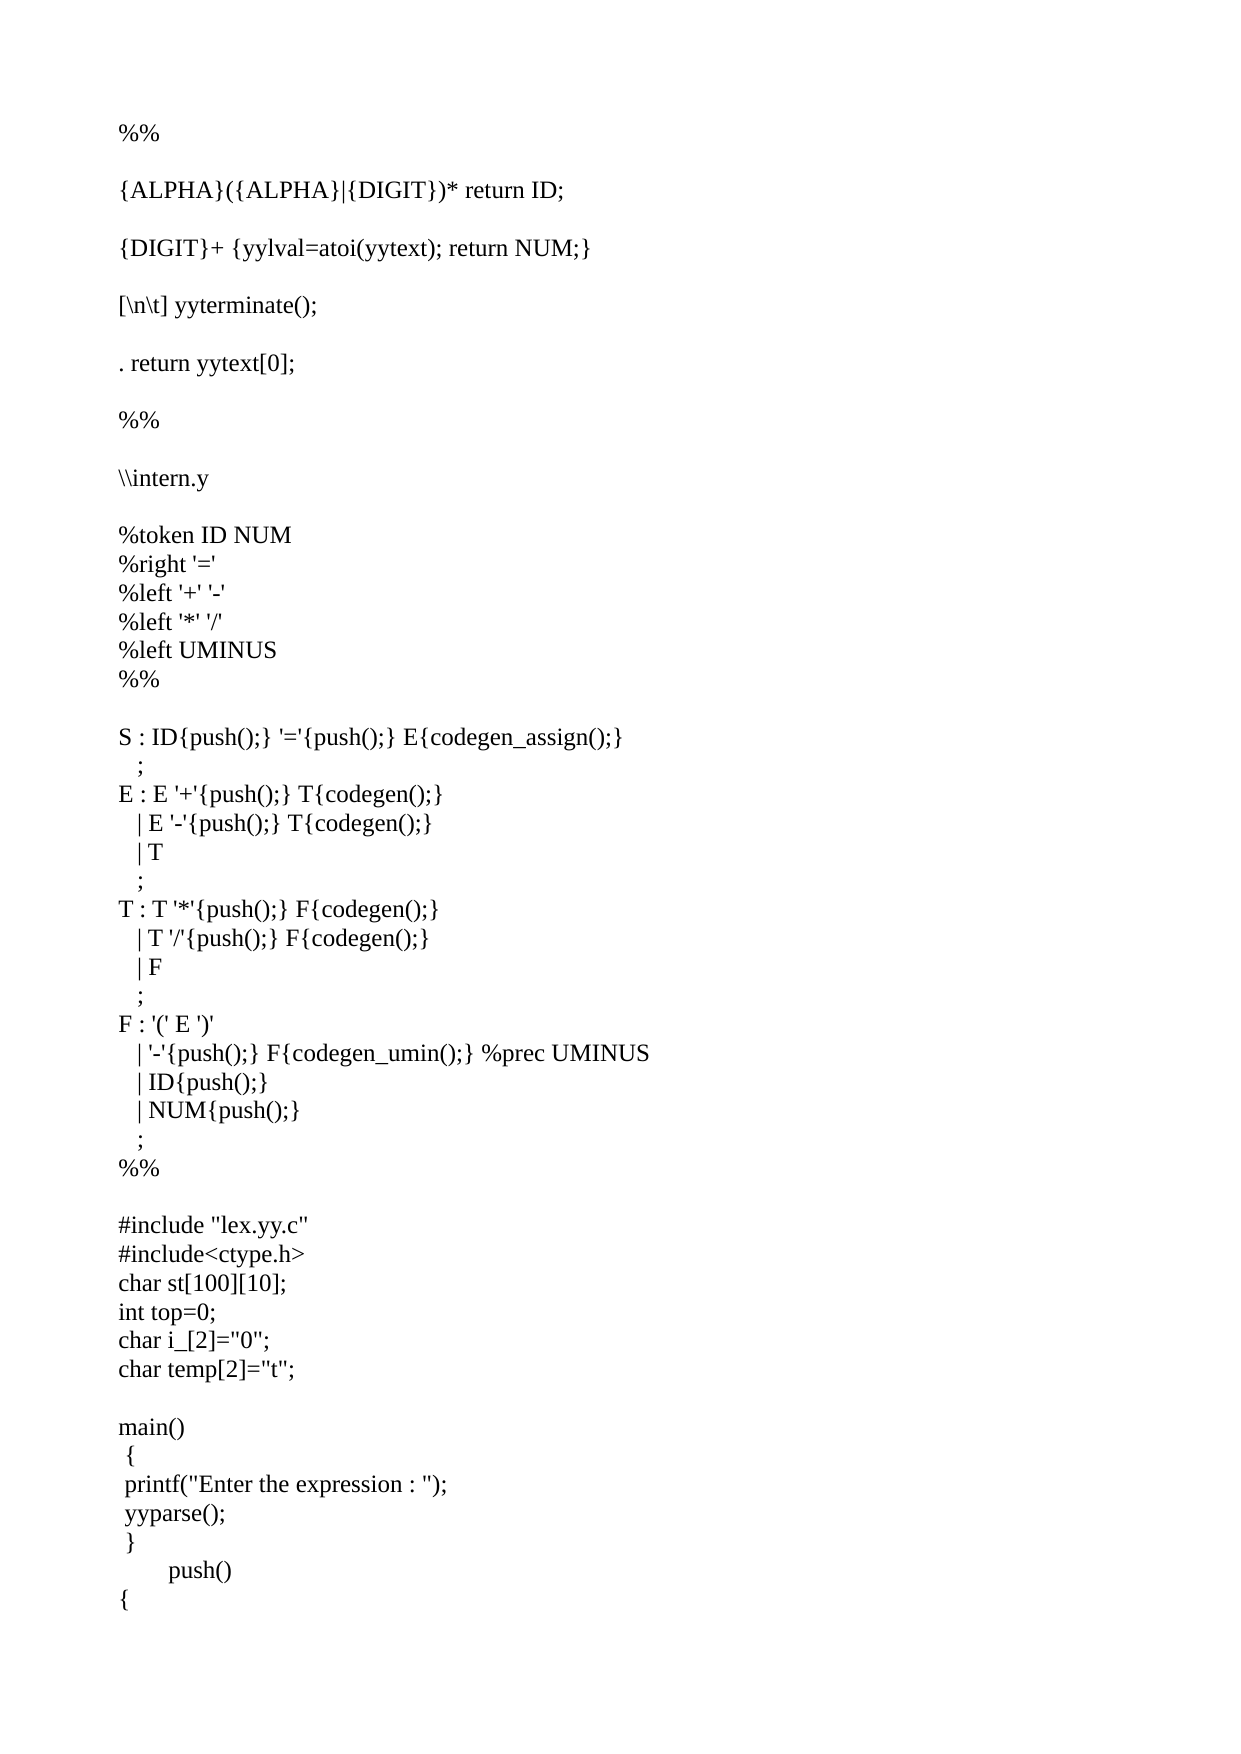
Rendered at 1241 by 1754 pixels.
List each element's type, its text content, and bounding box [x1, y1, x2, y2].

text | F [118, 952, 1122, 981]
text { [118, 1584, 1122, 1613]
text char temp[2]="t"; [118, 1354, 1122, 1383]
text ; [118, 981, 1122, 1009]
text } [118, 1527, 1122, 1556]
text | T '/'{push();} F{codegen();} [118, 923, 1122, 952]
text #include "lex.yy.c" [118, 1211, 1122, 1239]
text ; [118, 1124, 1122, 1153]
text %% [118, 406, 1122, 434]
text {ALPHA}({ALPHA}|{DIGIT})* return ID; [118, 176, 1122, 204]
text ; [118, 866, 1122, 894]
text yyparse(); [118, 1498, 1122, 1527]
text %% [118, 1153, 1122, 1182]
text | T [118, 837, 1122, 866]
text %left UMINUS [118, 636, 1122, 664]
text [\n\t] yyterminate(); [118, 291, 1122, 319]
text { [118, 1441, 1122, 1469]
text #include<ctype.h> [118, 1239, 1122, 1268]
text %left '+' '-' [118, 578, 1122, 607]
text \\intern.y [118, 463, 1122, 492]
text %% [118, 664, 1122, 693]
text F : '(' E ')' [118, 1009, 1122, 1038]
text %token ID NUM [118, 521, 1122, 549]
text char st[100][10]; [118, 1268, 1122, 1297]
text %left '*' '/' [118, 607, 1122, 636]
text E : E '+'{push();} T{codegen();} [118, 779, 1122, 808]
text T : T '*'{push();} F{codegen();} [118, 894, 1122, 923]
text %right '=' [118, 549, 1122, 578]
text char i_[2]="0"; [118, 1326, 1122, 1354]
text | E '-'{push();} T{codegen();} [118, 808, 1122, 837]
text printf("Enter the expression : "); [118, 1469, 1122, 1498]
text {DIGIT}+ {yylval=atoi(yytext); return NUM;} [118, 233, 1122, 262]
text S : ID{push();} '='{push();} E{codegen_assign();} [118, 722, 1122, 751]
text | '-'{push();} F{codegen_umin();} %prec UMINUS [118, 1038, 1122, 1067]
text | NUM{push();} [118, 1096, 1122, 1124]
text ; [118, 751, 1122, 779]
text main() [118, 1412, 1122, 1441]
text int top=0; [118, 1297, 1122, 1326]
text %% [118, 118, 1122, 147]
text push() [118, 1556, 1122, 1584]
text | ID{push();} [118, 1067, 1122, 1096]
text . return yytext[0]; [118, 348, 1122, 377]
